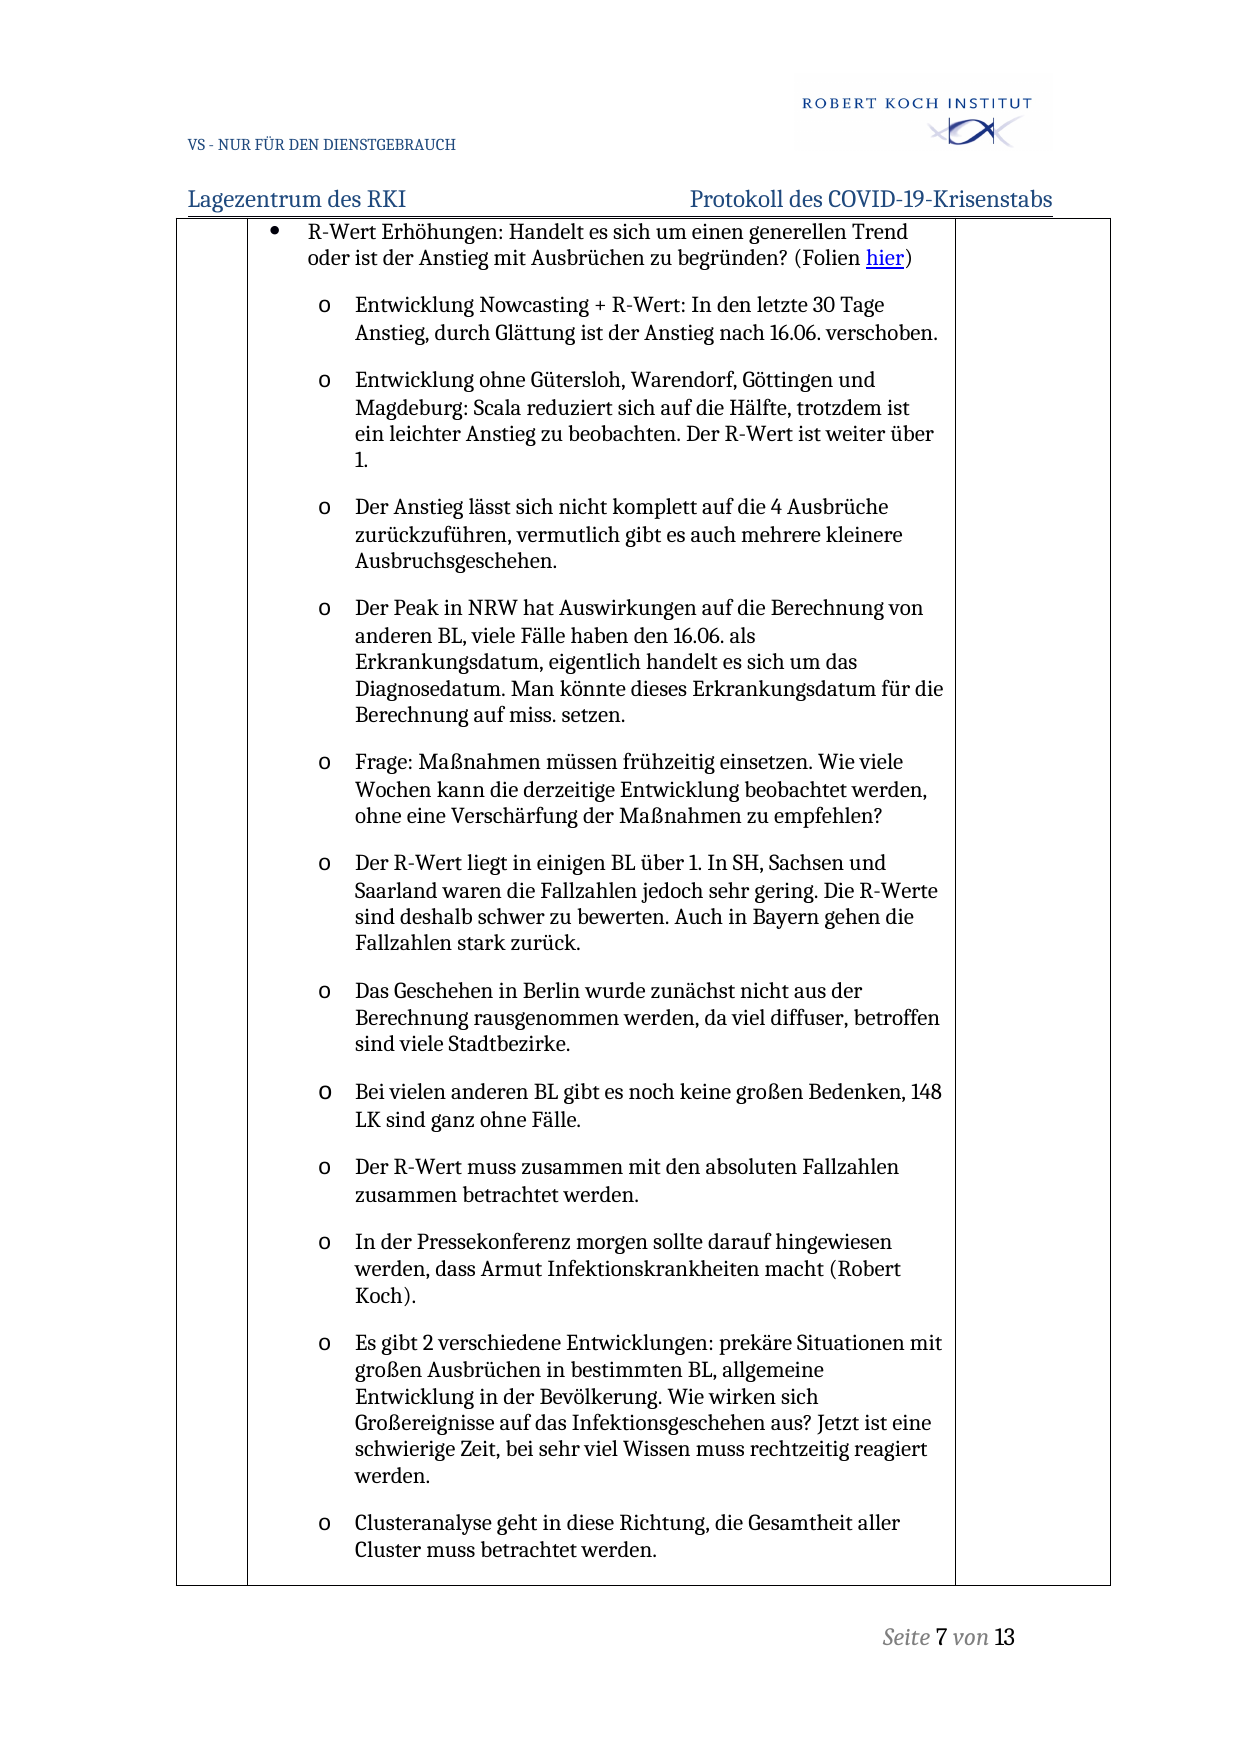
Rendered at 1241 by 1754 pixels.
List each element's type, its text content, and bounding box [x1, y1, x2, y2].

picture [794, 73, 1053, 151]
table_cell Aktuelle Lage International Trendanalyse international, Maßnahmen (Folien hier) Ca. 8,8 Mio. Fälle und > 460.000 Verstorbene (4,5%) Top 10 Länder nach Anzahl neuer Fälle in den letzten 7 Tagen: Weiterhin die meisten Fälle in USA und Brasilien Indien: starke Tendenz nach oben 7-Tages-Inzidenz pro 100.000 Einwohner weniger Länder in Europa mit einer Inzidenz von > 50 Fälle pro 100.000: Schweden und Weißrussland liegen nicht mehr über dieser Schwelle (Schweden jedoch nur knapp darunter) Stark betroffen sind Lateinamerika und USA. Publikation: Contact Tracing Assessment of COVID-19 Transmission Dynamics in Taiwan and Risk at Different Exposure Periods Untersucht wurden Übertragungsdynamik und -risiko zu verschiedenen Expositionszeiträumen 100 Indexfälle mit 2.761 Kontakten wurden bis 14 Tage nach der der letzten Exposition verfolgt. Definition Expositionszeit: beginnt 4 Tage vor Symptombeginn des Indexfall, bei asymptomatischem Indexfall: ab Datum der Bestätigung, Definition Kontakt: Face-to-Face ohne Maske für > 15 min, bei HCW: 2 m ohne N95 Maske Ergebnisse: 100 Indexfälle, davon 9 asymptomatisch; 2.761 Kontakte: Haushaltskontakte, Nicht-Haushalts-Familienkontakte, HCW-Kontakte, Andere Es wurden 22 Sekundärfälle, davon 4 asymptomatisch, identifiziert. Keiner der 9 asymptomatischen Indexfälle übertrug einen sekundären Fall. Alle 22 sekundären Fälle hatten ihre erste Exposition innerhalb 5 Tagen nach Symptombeginn des Indexfalles. Höheres Risiko einer Infektion bei Haushalts- und Familienkontakten, bei einem Kontakt vor und bis 5 Tage nach Symptombeginn. Höheres Risiko bei höherem Alter und schweren Symptomen des Indexfalls. Schlussfolgerungen: Höheres Übertragungsrisiko um den Zeitpunkt des Symptombeginns, niedrigeres im späteren Verlauf der Erkrankung des Indexfalles. Vorschlag Isolationsperiode auf 5 Tage nach Symptombeginn zu verkürzen und sich bei der Kontaktpersonennachverfolgung auf 4 Tage vor und 5 Tage nach Symptombeginn zu konzentrieren Ein KH-Aufenthalt für die Isolierung zur Reduzierung der Übertragung scheint nicht notwendig. Berücksichtigt werden sollte: es handelt sich um eine besondere Situation mit einem sehr geringen R. National Fallzahlen, Todesfälle, Trend (Folien hier) SurvNet übermittelt: 190.359 (+537), davon 8.885 (4,7%) Todesfälle (+3), Inzidenz 229/100.000 Einw., ca. 175.300 Genesene, Reff=2,76 Fälle und Todesfälle pro Bundesland BW und Sachsen übermitteln am Wochenende keine Daten mehr. MV hat explizit 0 Fälle übermittelt. Beim Saarland ist unklar, ob keine Fälle übermittelt wurden oder keine neuen Fälle auftraten. BL, die keine Fälle übermittelt haben, sind im Lagebericht mit * markiert, jedoch ist nicht immer erkennbar, ob keine Fälle vorkamen oder sie nicht übermittelt wurden. Vielleicht wären aktive Nullmeldungen sinnvoll? Die Tatsache, dass nicht mehr alle BL am Wochenende übermitteln und somit die Differenz zum Vortag schwierig zu beurteilen ist, soll dem BMG mitgeteilt werden und in der AGI angesprochen werden. Unvollständige Meldung zu berichten macht aus fachlicher Sicht keinen Sinn. Es sollte dann auf die Berichte am Sonntag und Montag verzichtet werden, da sie ein unvollständiges Bild zeigen. Die TK mit dem BMG wurde auf Di und Do reduziert, deshalb konnte das Thema in der TK noch nicht angesprochen werden. Fr. Diercke übernimmt am Dienstag die TK mit dem BMG. Differenz zum Vortag in den Landkreisen Folie beschreibt Übermittlungsartefakte und hängt damit zusammen, wie viele GA am Wochenende übermitteln. 7-Tage-Inzidenz nach Meldedatum bundesweit Seit 18.06 Anstieg auf ca. 3.600 Fälle in den letzten 7 Tagen. Ist die Darstellung sinnvoll? Im Moment kann auf sie verzichtet werden, da der Anstieg in erster Linie auf Cluster zurückzuführen ist. 7-Tage-Inzidenz nach Meldedatum Bundesländer Starker Anstieg vor allem auf Geschehen in Berlin und NRW (auf 2 LK beschränkt) zurückzuführen. Dies treibt die bundesweite Inzidenz nach oben, in Niedersachsen gibt es auch einen Anstieg, die anderen BL sind noch nicht auffällig. Bremen findet noch keinen Anschluss an die anderen Länder, dies liegt an verschiedenen AusbruchsGeschehen in Bremen. Möglicherweise ähnlich wie in anderen kreisfreien Städten. Geografische Verteilung in Deutschland: 7-Tage-Inzidenz In 148 LK keine Fälle. Es fehlen noch Fälle in Gütersloh, die hohen Inzidenzen in Warendorf hängen mit dem Ausbruch in Gütersloh zusammen. Landkreise mit 7-Tage-Inzidenzen > 50 bzw. > 35 Fälle /100.000: > 50 Fälle: LK Gütersloh >35 Fälle: LK Göttingen, LK Warendorf Aktuelle Ausbrüche Amtshilfeersuchen aus Berlin, Gütersloh/Warendorf und Göttingen Gütersloh Fleischverarbeitung: Fr. Frank, Hr. Koppe, Fr. Lachmann sind vor Ort. 1.331 positive Testergebnisse, > 1.000 stehen noch aus. Es gibt eine unterschiedlich hohe Attack Rate. Vor allem in der Schweinezerlegung ist der Positivenanteil sehr hoch. Die Mitarbeiter wohnen auch in den umliegenden LK. Über weitere Maßnahmen wird nachgedacht. 14 Infizierte sind ohne jede Verbindung zum Betrieb. Problematisch sind auch18 LKW-Fahrer. Es gibt einen Rückstau bei der Eingabe. Die Verbindung mit den Adressen ist schwierig, zum Teil wurden die Daten auch falsch eingegeben. Das GA verwendet nicht SurvNet, sondern ISGA. Es wurde umfangreich abgestrichen. Die Kommunikation ist schwierig, Dolmetscher sind nötig und die Auskunftsfreude ist nicht sehr hoch. Es gibt Angst vor Behörden und dem medizinischen System. Gibt es belastbare Gründe für die späte Entdeckung des Ausbruchs in Gütersloh? Hinweise: Leute hatten die Anweisung, sich ärztlich nicht vorzustellen und sind nur als ganze Gruppe zum Arzt gegangen, da sie sonst Angst vor einer Entlassung hatten (Fr. Frank). Es gab offensichtlich keinen niederschwelligen Zugang zum deutschen Gesundheitswesen. Ob die Ansteckung am Arbeitsplatz oder in der Unterkunft erfolgte, ist im Moment noch klar. In den hauptsächlich betroffenen Betriebsbereichen, wohnen die Mitarbeiter auch eher prekär. Eine Studie soll durchgeführt werden. Ist die Empfehlung eines Kontaktverbots für diesen LK sinnvoll? Politische Entscheidungen liegen nicht in unserer Hand. Von 7.000 Mitarbeitern sind knapp 4.000 Rumänen, die relativ abgegrenzt von übriger Bevölkerung sind, deshalb wurde bisher auf generelle Maßnahmen noch verzichtet. Göttingen Hauptsächlich ist der Stadtkreis betroffen. Das Ausbruchsteam ist zurück. Die Containment Scouts bleiben noch etwas länger. 120 Personen waren positiv. Auch hier waren Sprachmittler notwendig und es gab Probleme bei der Kommunikation mit verschiedenen Akteuren. 1 Fall in Friedberg in einem Aufnahmelager für Asylsuchende Magdeburg: Es wurden am Wochenende einige Fälle übermittelt. R-Wert Erhöhungen: Handelt es sich um einen generellen Trend oder ist der Anstieg mit Ausbrüchen zu begründen? (Folien hier) Entwicklung Nowcasting + R-Wert: In den letzte 30 Tage Anstieg, durch Glättung ist der Anstieg nach 16.06. verschoben. Entwicklung ohne Gütersloh, Warendorf, Göttingen und Magdeburg: Scala reduziert sich auf die Hälfte, trotzdem ist ein leichter Anstieg zu beobachten. Der R-Wert ist weiter über 1. Der Anstieg lässt sich nicht komplett auf die 4 Ausbrüche zurückzuführen, vermutlich gibt es auch mehrere kleinere Ausbruchsgeschehen. Der Peak in NRW hat Auswirkungen auf die Berechnung von anderen BL, viele Fälle haben den 16.06. als Erkrankungsdatum, eigentlich handelt es sich um das Diagnosedatum. Man könnte dieses Erkrankungsdatum für die Berechnung auf miss. setzen. Frage: Maßnahmen müssen frühzeitig einsetzen. Wie viele Wochen kann die derzeitige Entwicklung beobachtet werden, ohne eine Verschärfung der Maßnahmen zu empfehlen? Der R-Wert liegt in einigen BL über 1. In SH, Sachsen und Saarland waren die Fallzahlen jedoch sehr gering. Die R-Werte sind deshalb schwer zu bewerten. Auch in Bayern gehen die Fallzahlen stark zurück. Das Geschehen in Berlin wurde zunächst nicht aus der Berechnung rausgenommen werden, da viel diffuser, betroffen sind viele Stadtbezirke. Bei vielen anderen BL gibt es noch keine großen Bedenken, 148 LK sind ganz ohne Fälle. Der R-Wert muss zusammen mit den absoluten Fallzahlen zusammen betrachtet werden. In der Pressekonferenz morgen sollte darauf hingewiesen werden, dass Armut Infektionskrankheiten macht (Robert Koch). Es gibt 2 verschiedene Entwicklungen: prekäre Situationen mit großen Ausbrüchen in bestimmten BL, allgemeine Entwicklung in der Bevölkerung. Wie wirken sich Großereignisse auf das Infektionsgeschehen aus? Jetzt ist eine schwierige Zeit, bei sehr viel Wissen muss rechtzeitig reagiert werden. Clusteranalyse geht in diese Richtung, die Gesamtheit aller Cluster muss betrachtet werden. Es gibt zwischenzeitlich ein Team aus Abt. 3 unter Leitung von Fr. Buda. Bei wöchentlichen Treffen werden die Daten gemeinsam in einem internen Dashboard diskutiert. Bei der geografischen Darstellung gibt es viele weiße LK im Süden, NRW sticht im Moment hervor. Der Bericht sollte umgestaltet werden und jedes BL für sich mit entsprechenden Cluster und Infektionsgeschehen betrachtet werden. Großstädte sollten gezielter angesehen werden. Die Datenqualität des Meldesystems sollte verbessert werden, dies setzt mehr Personal vor Ort voraus. Das System ist geeignet um Signale zu erkennen. Syndromische Surveillance, Testung, Medienscreening sind Datenquellen für aktuelle Entwicklungen. Im Herbst soll das Grippeweb größer ausgerollt werden, die Bevölkerung kann dann aktiv mitarbeiten. Eine systematische Information über große Veranstaltungen wäre sinnvoll, ist aber nicht realistisch. Prekäre Gruppen, die im Moment das Geschehen triggern, nutzen die Corona-Warn-App eher nicht. Jeden Tag sollten die absoluten Fallzahlen betrachtet werden, was kann auf Ausbrüche zurückgeführt werden und was nicht. Sollte sich ein flächendeckendes Geschehen erkennen lassen, muss an Politik herangetreten werden. Im Moment kommen 1/3 aller Fälle aus einem LK, in 350 von 400 LK gibt es nur minimales Geschehen. Wenn absehbar ist, dass Containment Scouts benötigt werden, sollte die Bundeswehr auf dem Laufenden gehalten werden, damit diese Containment Scouts schulen und zur Verfügung stellen kann. [248, 219, 955, 1584]
table_cell [177, 219, 247, 1584]
table_cell [956, 219, 1110, 1584]
